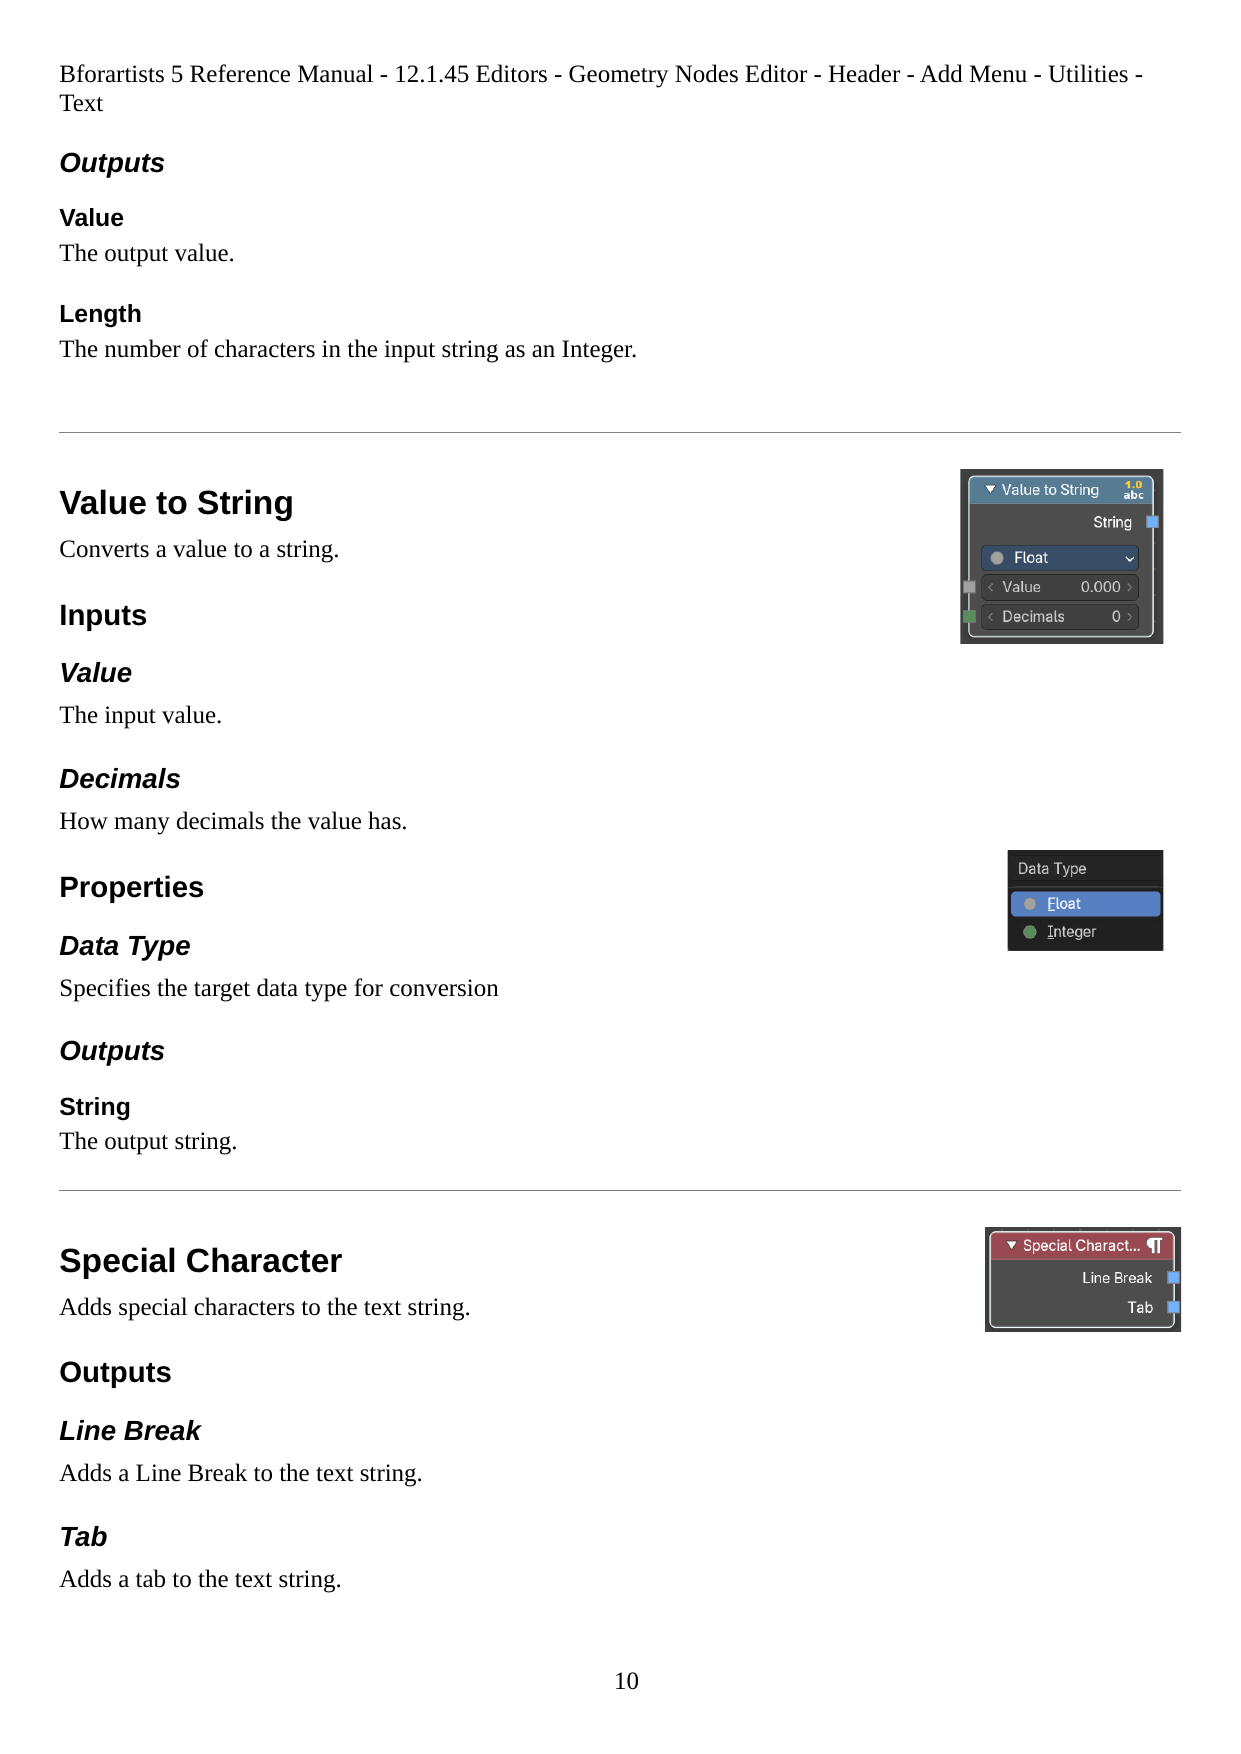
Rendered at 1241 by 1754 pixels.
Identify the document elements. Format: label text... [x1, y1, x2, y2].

picture [960, 469, 1164, 644]
subtitle Value [59, 656, 1181, 688]
subtitle [1164, 870, 1181, 904]
text How many decimals the value has. [59, 806, 1181, 835]
subtitle Data Type [59, 929, 1181, 961]
text The number of characters in the input string as an Integer. [59, 334, 1181, 397]
subtitle Value to String [59, 483, 960, 521]
text Specifies the target data type for conversion [59, 973, 1181, 1002]
subtitle Outputs [59, 146, 1181, 178]
subtitle Inputs [59, 597, 960, 631]
text The output string. [59, 1126, 1181, 1155]
subtitle Tab [59, 1520, 1181, 1552]
text Converts a value to a string. [59, 534, 960, 562]
subtitle Properties [59, 870, 1007, 904]
subtitle Value [59, 203, 1181, 231]
picture [1007, 850, 1164, 951]
text The input value. [59, 701, 1181, 729]
text Adds special characters to the text string. [59, 1292, 985, 1320]
subtitle Special Character [59, 1241, 985, 1279]
subtitle String [59, 1092, 1181, 1120]
subtitle Decimals [59, 762, 1181, 794]
subtitle Line Break [59, 1414, 1181, 1446]
subtitle Outputs [59, 1355, 1181, 1389]
subtitle [1164, 483, 1181, 521]
subtitle Outputs [59, 1035, 1181, 1067]
text Adds a Line Break to the text string. [59, 1458, 1181, 1487]
subtitle [1164, 597, 1181, 631]
picture [985, 1227, 1182, 1332]
text The output value. [59, 238, 1181, 266]
subtitle Length [59, 299, 1181, 328]
text Adds a tab to the text string. [59, 1564, 1181, 1593]
